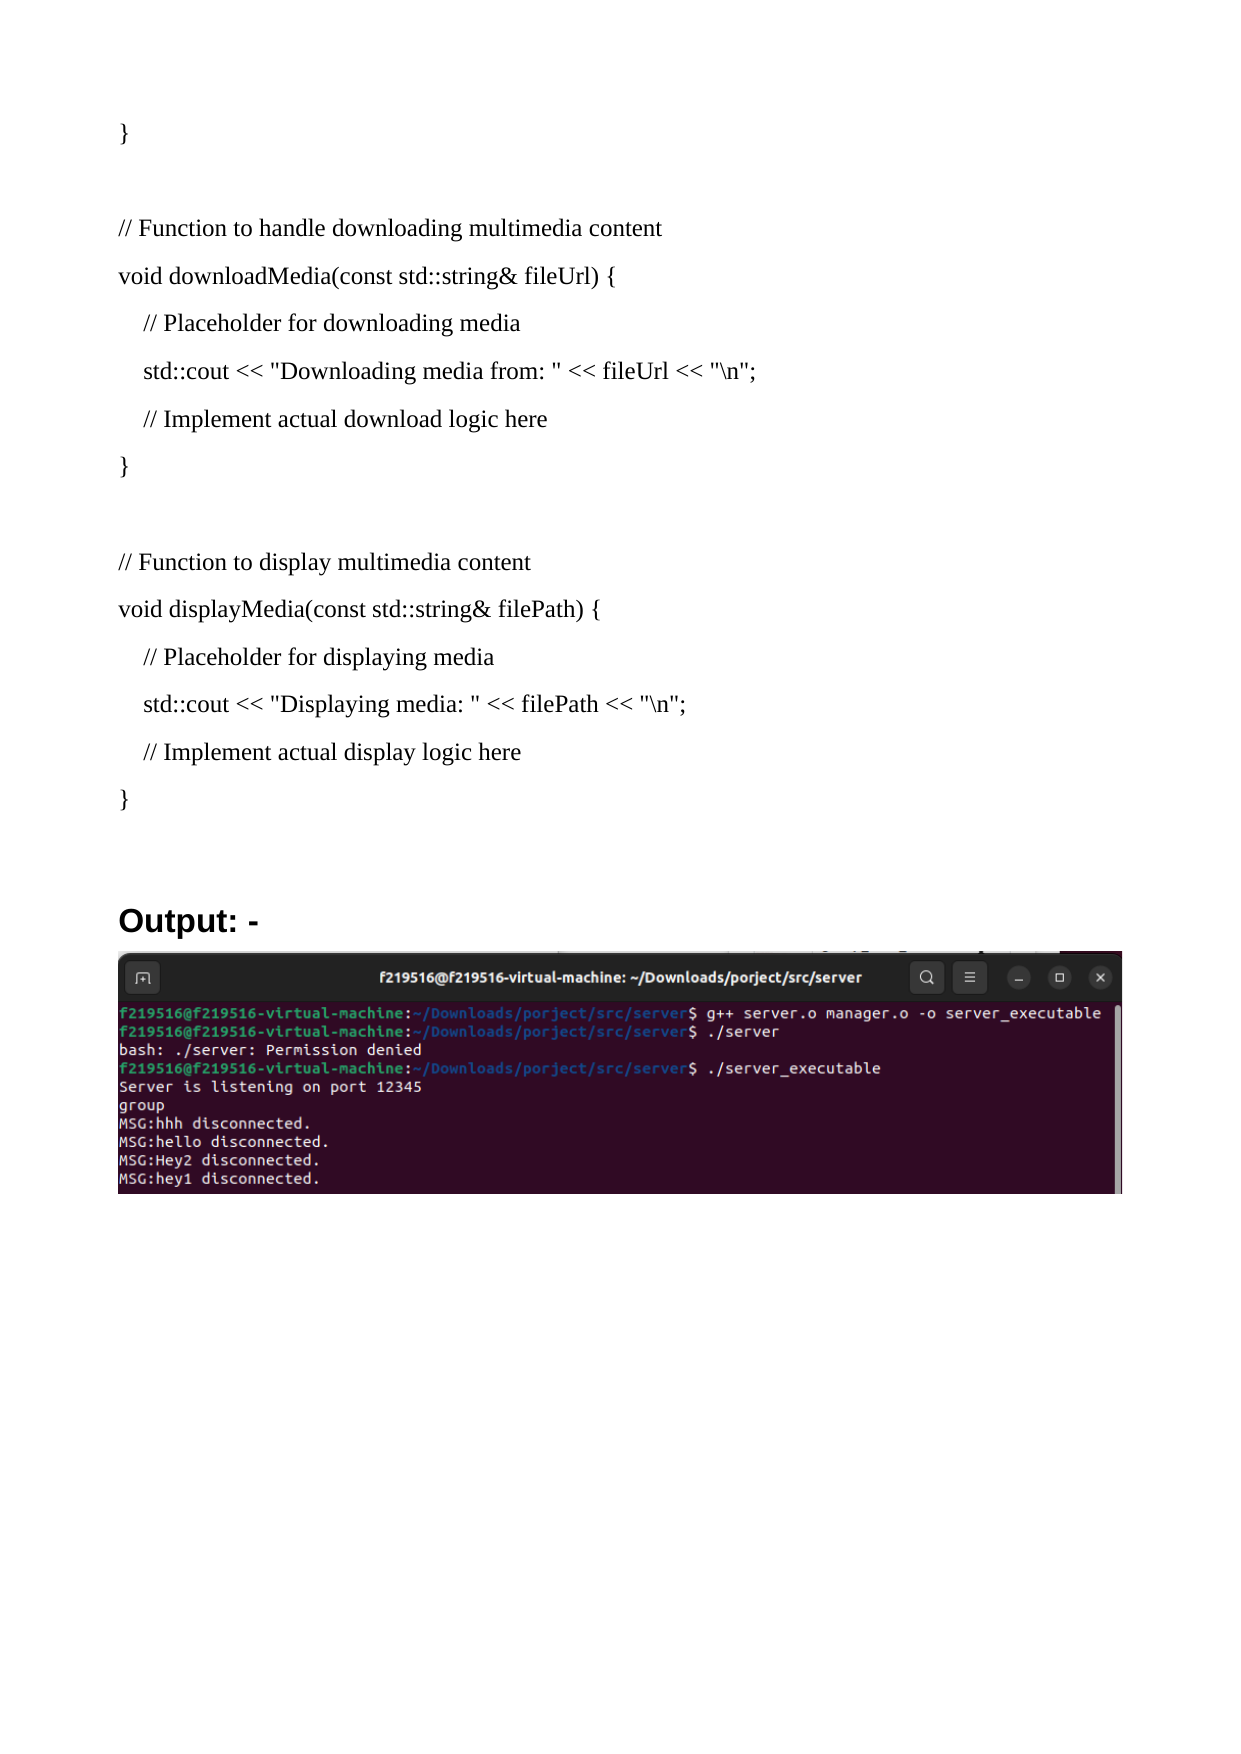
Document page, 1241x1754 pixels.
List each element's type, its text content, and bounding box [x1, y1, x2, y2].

text std::cout << "Displaying media: " << filePath << "\n"; [118, 689, 1122, 718]
text // Placeholder for downloading media [118, 308, 1122, 337]
subtitle Output: - [118, 901, 1122, 939]
text // Function to handle downloading multimedia content [118, 213, 1122, 242]
text } [118, 784, 1122, 813]
text std::cout << "Downloading media from: " << fileUrl << "\n"; [118, 356, 1122, 385]
text } [118, 118, 1122, 147]
text } [118, 451, 1122, 480]
text // Implement actual download logic here [118, 404, 1122, 432]
text void downloadMedia(const std::string& fileUrl) { [118, 261, 1122, 290]
text // Placeholder for displaying media [118, 642, 1122, 671]
text // Function to display multimedia content [118, 547, 1122, 575]
picture [118, 951, 1123, 1194]
text void displayMedia(const std::string& filePath) { [118, 594, 1122, 623]
text // Implement actual display logic here [118, 737, 1122, 766]
